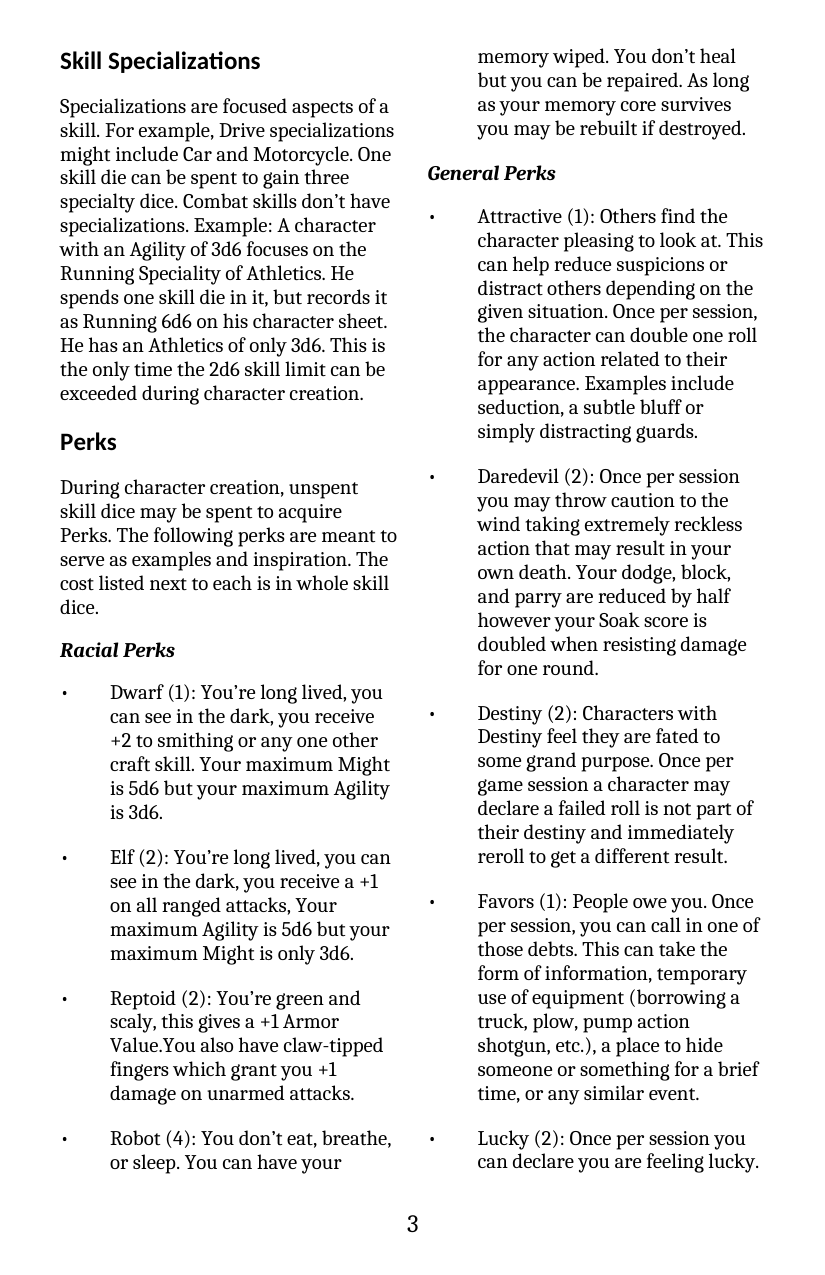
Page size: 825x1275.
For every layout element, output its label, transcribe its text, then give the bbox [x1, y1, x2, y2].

text During character creation, unspent skill dice may be spent to acquire Perks. The following perks are meant to serve as examples and inspiration. The cost listed next to each is in whole skill dice. [60, 476, 397, 619]
list Elf (2): You’re long lived, you can see in the dark, you receive a +1 on all ranged attacks, Your maximum Agility is 5d6 but your maximum Might is only 3d6. [60, 846, 397, 965]
list Reptoid (2): You’re green and scaly, this gives a +1 Armor Value.You also have claw-tipped fingers which grant you +1 damage on unarmed attacks. [60, 986, 397, 1106]
list Destiny (2): Characters with Destiny feel they are fated to some grand purpose. Once per game session a character may declare a failed roll is not part of their destiny and immediately reroll to get a different result. [427, 701, 765, 869]
text Specializations are focused aspects of a skill. For example, Drive specializations might include Car and Motorcycle. One skill die can be spent to gain three specialty dice. Combat skills don’t have specializations. Example: A character with an Agility of 3d6 focuses on the Running Speciality of Athletics. He spends one skill die in it, but records it as Running 6d6 on his character sheet. He has an Athletics of only 3d6. This is the only time the 2d6 skill limit can be exceeded during character creation. [60, 94, 397, 406]
list Lucky (2): Once per session you can declare you are feeling lucky. [427, 1126, 765, 1174]
list memory wiped. You don’t heal but you can be repaired. As long as your memory core survives you may be rebuilt if destroyed. [427, 45, 765, 141]
list Robot (4): You don’t eat, breathe, or sleep. You can have your [60, 1127, 397, 1175]
subtitle Perks [60, 427, 397, 457]
list Daredevil (2): Once per session you may throw caution to the wind taking extremely reckless action that may result in your own death. Your dodge, block, and parry are reduced by half however your Soak score is doubled when resisting damage for one round. [427, 465, 765, 680]
list Dwarf (1): You’re long lived, you can see in the dark, you receive +2 to smithing or any one other craft skill. Your maximum Might is 5d6 but your maximum Agility is 3d6. [60, 681, 397, 825]
list Attractive (1): Others find the character pleasing to look at. This can help reduce suspicions or distract others depending on the given situation. Once per session, the character can double one roll for any action related to their appearance. Examples include seduction, a subtle bluff or simply distracting guards. [427, 204, 765, 444]
list Favors (1): People owe you. Once per session, you can call in one of those debts. This can take the form of information, temporary use of equipment (borrowing a truck, plow, pump action shotgun, etc.), a place to hide someone or something for a brief time, or any similar event. [427, 890, 765, 1105]
text Racial Perks [60, 638, 397, 662]
subtitle Skill Specializations [60, 45, 397, 76]
text General Perks [427, 162, 765, 186]
